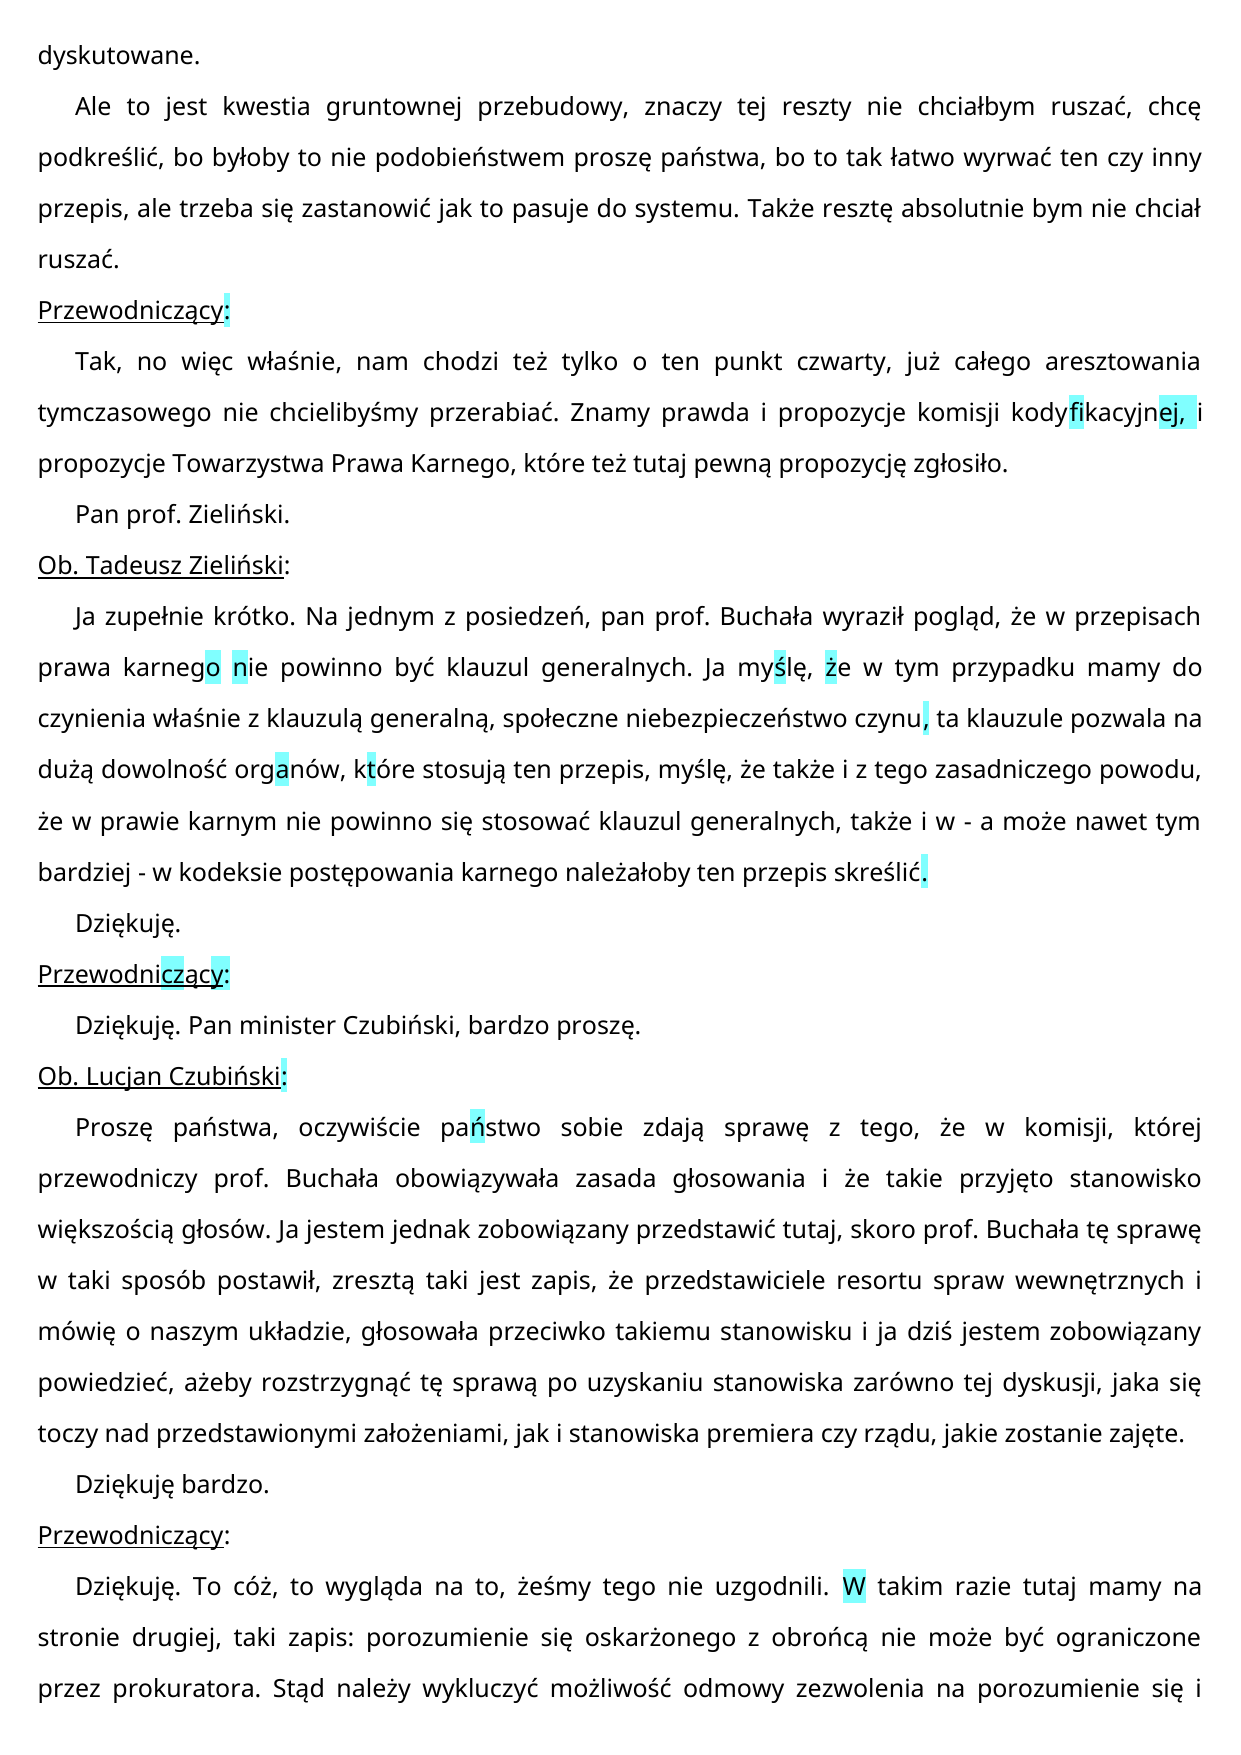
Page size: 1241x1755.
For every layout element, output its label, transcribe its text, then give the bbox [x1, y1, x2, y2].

text Przewodniczący: [37, 1518, 1203, 1552]
text Dziękuję. Pan minister Czubiński, bardzo proszę. [37, 1007, 1203, 1041]
text Dziękuję. [37, 905, 1203, 939]
text Tak, no więc właśnie, nam chodzi też tylko o ten punkt czwarty, już całego aresztowania tymczasowego nie chcielibyśmy przerabiać. Znamy prawda i propozycje komisji kodyfikacyjnej, i propozycje Towarzystwa Prawa Karnego, które też tutaj pewną propozycję zgłosiło. [37, 344, 1203, 480]
text Dziękuję bardzo. [37, 1467, 1203, 1501]
text Ob. Lucjan Czubiński: [37, 1058, 1203, 1092]
text Proszę państwa, oczywiście państwo sobie zdają sprawę z tego, że w komisji, której przewodniczy prof. Buchała obowiązywała zasada głosowania i że takie przyjęto stanowisko większością głosów. Ja jestem jednak zobowiązany przedstawić tutaj, skoro prof. Buchała tę sprawę w taki sposób postawił, zresztą taki jest zapis, że przedstawiciele resortu spraw wewnętrznych i mówię o naszym układzie, głosowała przeciwko takiemu stanowisku i ja dziś jestem zobowiązany powiedzieć, ażeby rozstrzygnąć tę sprawą po uzyskaniu stanowiska zarówno tej dyskusji, jaka się toczy nad przedstawionymi założeniami, jak i stanowiska premiera czy rządu, jakie zostanie zajęte. [37, 1109, 1203, 1450]
text Dziękuję. To cóż, to wygląda na to, żeśmy tego nie uzgodnili. W takim razie tutaj mamy na stronie drugiej, taki zapis: porozumienie się oskarżonego z obrońcą nie może być ograniczone przez prokuratora. Stąd należy wykluczyć możliwość odmowy zezwolenia na porozumienie się i [37, 1569, 1203, 1705]
text Ja zupełnie krótko. Na jednym z posiedzeń, pan prof. Buchała wyraził pogląd, że w przepisach prawa karnego nie powinno być klauzul generalnych. Ja myślę, że w tym przypadku mamy do czynienia właśnie z klauzulą generalną, społeczne niebezpieczeństwo czynu, ta klauzule pozwala na dużą dowolność organów, które stosują ten przepis, myślę, że także i z tego zasadniczego powodu, że w prawie karnym nie powinno się stosować klauzul generalnych, także i w - a może nawet tym bardziej - w kodeksie postępowania karnego należałoby ten przepis skreślić. [37, 599, 1203, 888]
text Przewodniczący: [37, 293, 1203, 327]
text Pan prof. Zieliński. [37, 497, 1203, 531]
text Ale to jest kwestia gruntownej przebudowy, znaczy tej reszty nie chciałbym ruszać, chcę podkreślić, bo byłoby to nie podobieństwem proszę państwa, bo to tak łatwo wyrwać ten czy inny przepis, ale trzeba się zastanowić jak to pasuje do systemu. Także resztę absolutnie bym nie chciał ruszać. [37, 88, 1203, 276]
text Ob. Tadeusz Zieliński: [37, 548, 1203, 582]
text dyskutowane. [37, 37, 1203, 72]
text Przewodniczący: [37, 956, 1203, 990]
